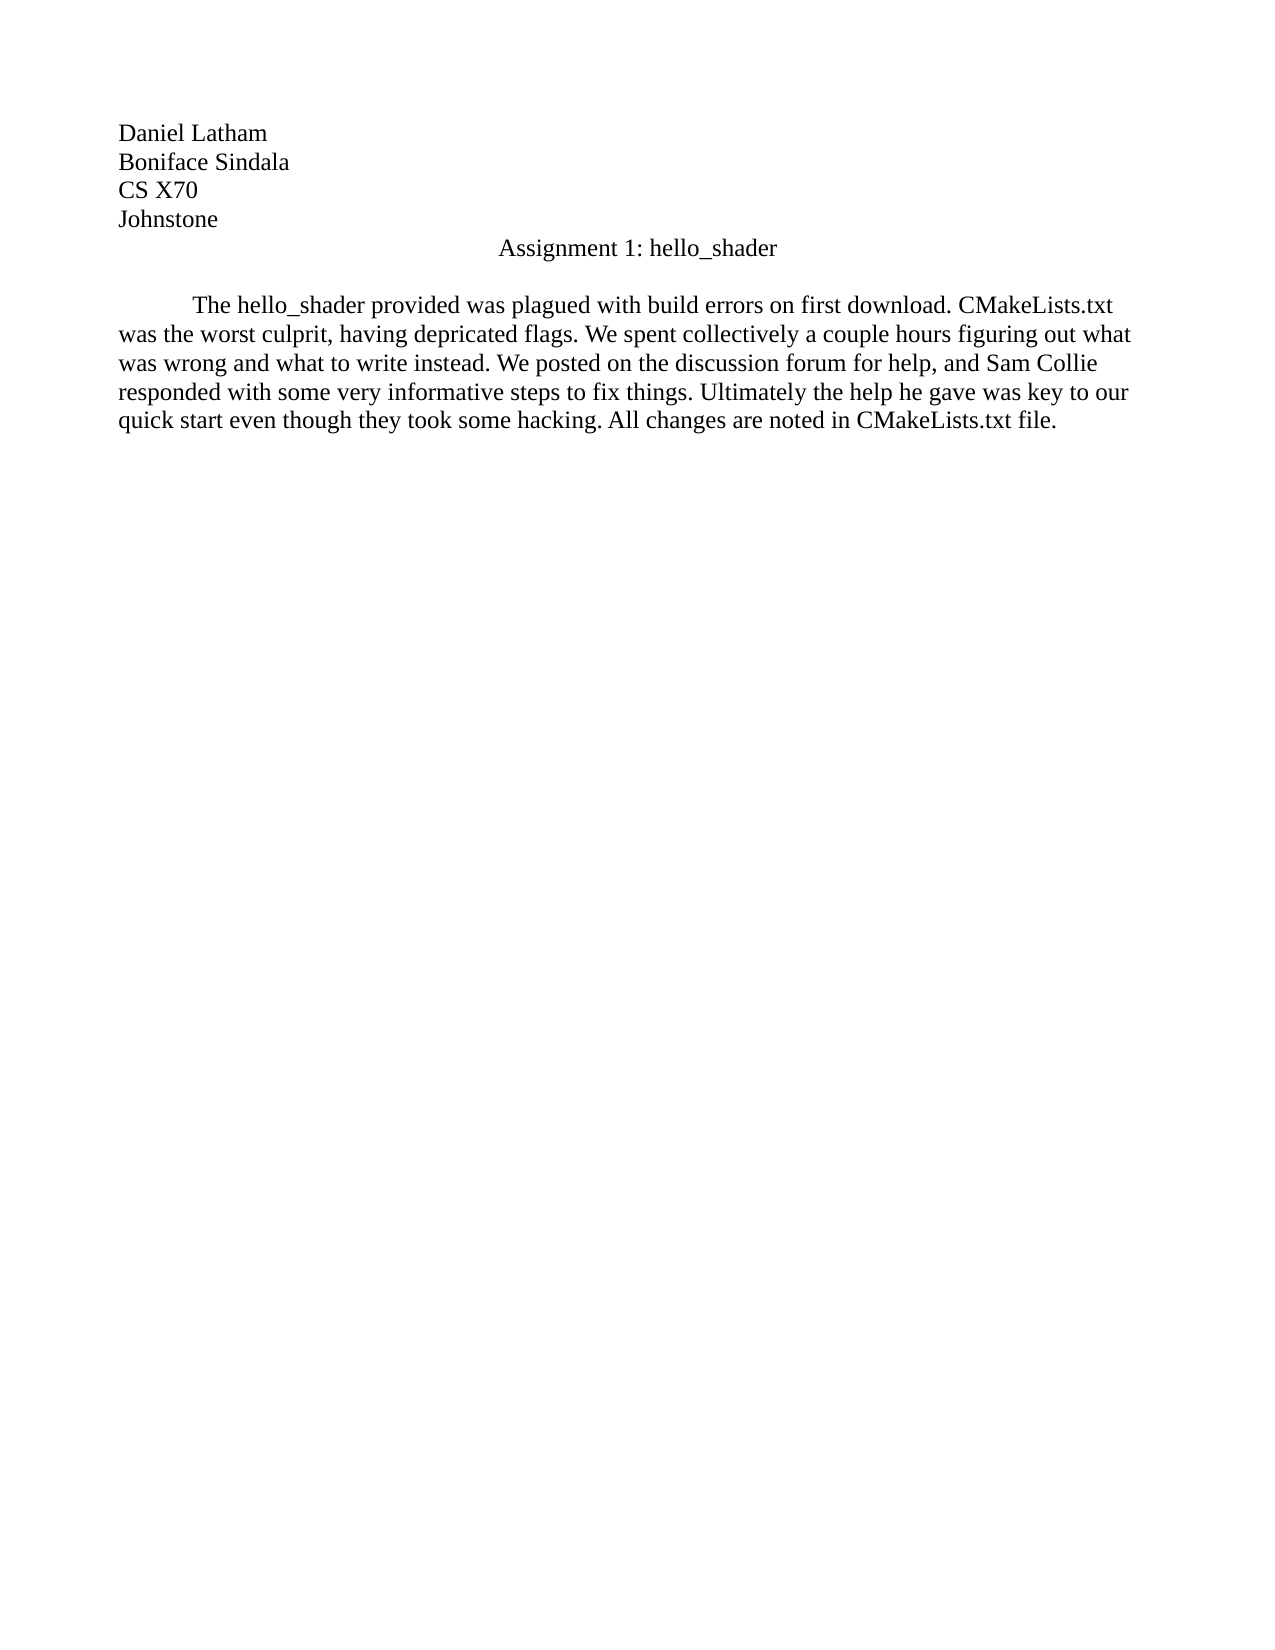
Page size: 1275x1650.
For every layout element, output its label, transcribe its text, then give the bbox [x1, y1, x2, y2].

text Boniface Sindala [118, 147, 1157, 176]
text Johnstone [118, 204, 1157, 233]
text Daniel Latham [118, 118, 1157, 147]
text CS X70 [118, 176, 1157, 204]
text Assignment 1: hello_shader [118, 233, 1157, 262]
text The hello_shader provided was plagued with build errors on first download. CMakeLists.txt was the worst culprit, having depricated flags. We spent collectively a couple hours figuring out what was wrong and what to write instead. We posted on the discussion forum for help, and Sam Collie responded with some very informative steps to fix things. Ultimately the help he gave was key to our quick start even though they took some hacking. All changes are noted in CMakeLists.txt file. [118, 291, 1157, 434]
